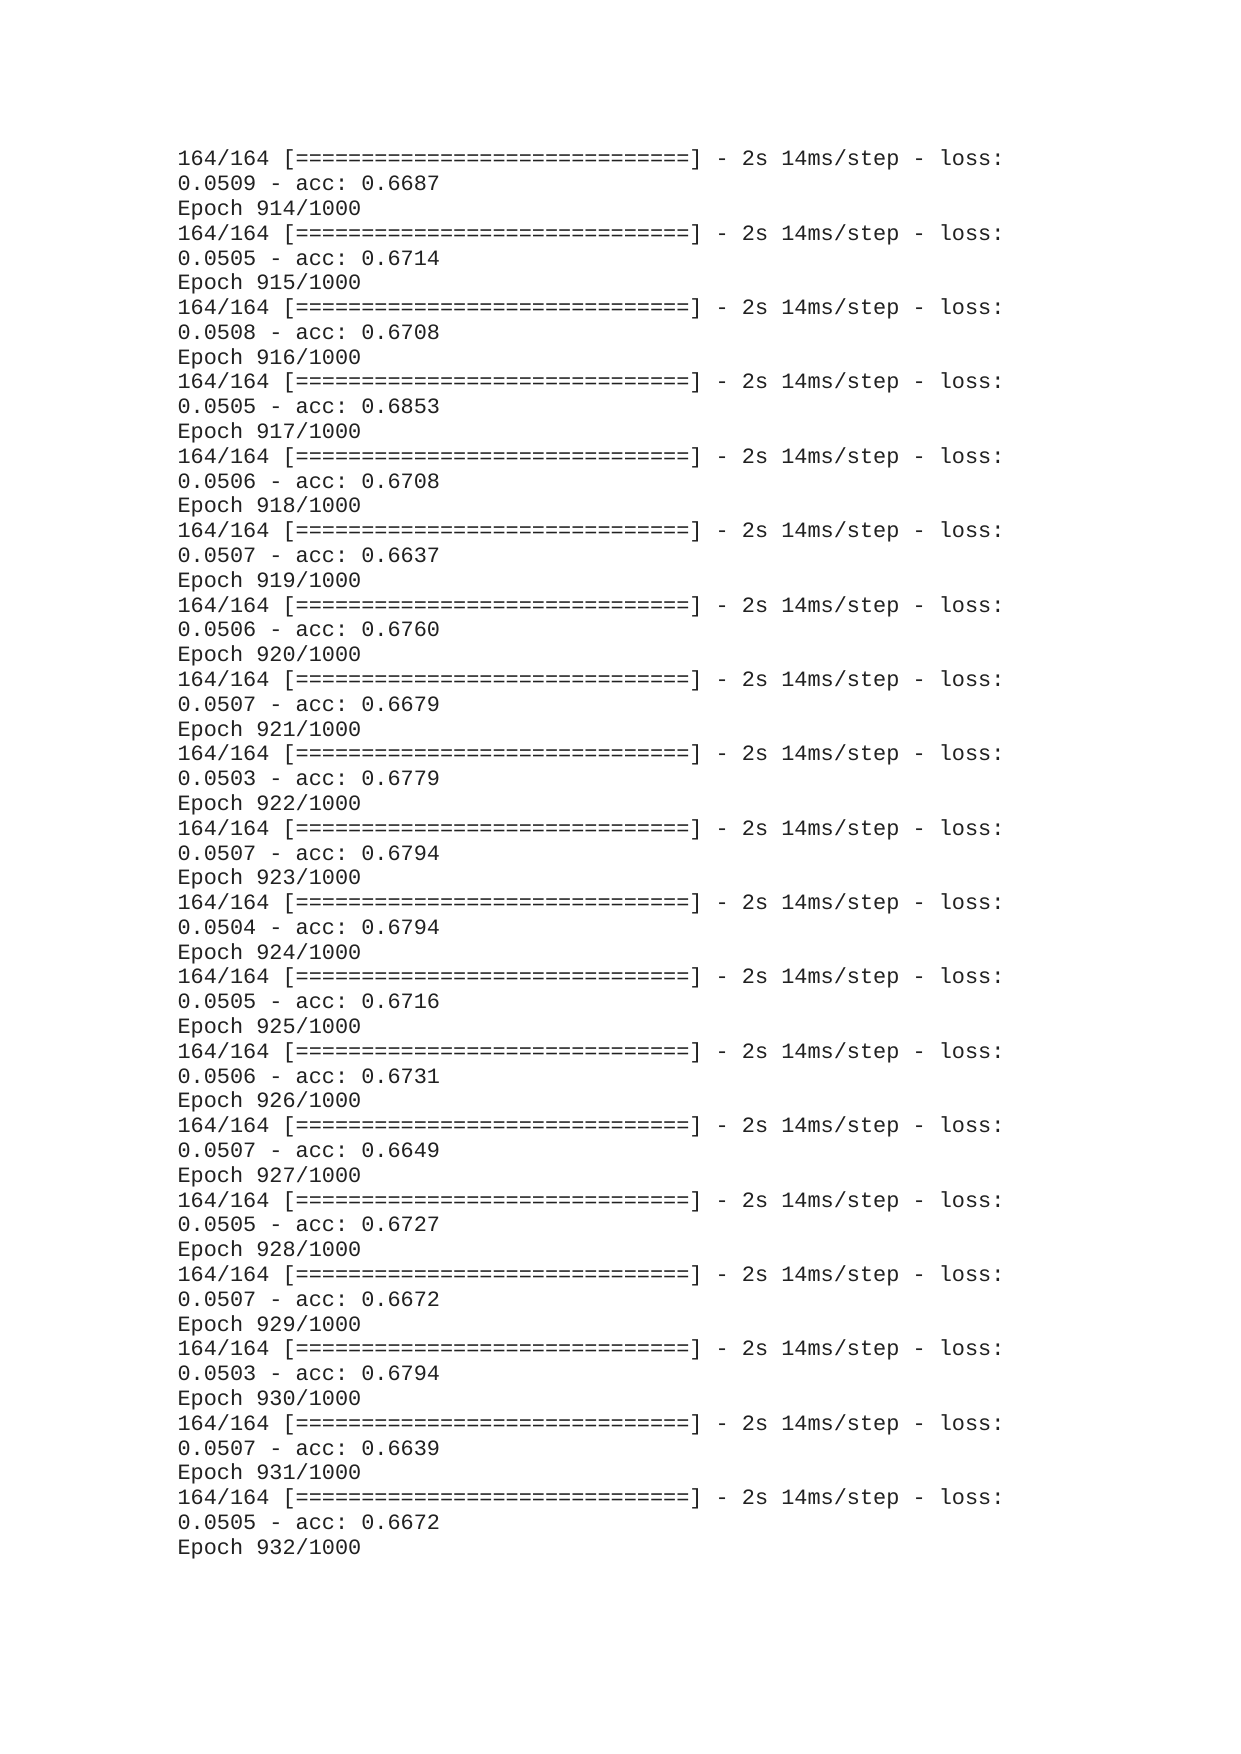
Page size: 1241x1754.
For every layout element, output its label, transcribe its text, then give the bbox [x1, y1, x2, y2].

text 164/164 [==============================] - 2s 14ms/step - loss: 0.0505 - acc: 0.6672 [177, 1486, 1063, 1536]
text Epoch 926/1000 [177, 1090, 1063, 1114]
text 164/164 [==============================] - 2s 14ms/step - loss: 0.0507 - acc: 0.6649 [177, 1114, 1063, 1164]
text Epoch 925/1000 [177, 1015, 1063, 1040]
text 164/164 [==============================] - 2s 14ms/step - loss: 0.0504 - acc: 0.6794 [177, 891, 1063, 941]
text Epoch 928/1000 [177, 1238, 1063, 1263]
text 164/164 [==============================] - 2s 14ms/step - loss: 0.0506 - acc: 0.6760 [177, 594, 1063, 643]
text 164/164 [==============================] - 2s 14ms/step - loss: 0.0507 - acc: 0.6637 [177, 519, 1063, 569]
text Epoch 915/1000 [177, 272, 1063, 296]
text Epoch 917/1000 [177, 420, 1063, 445]
text 164/164 [==============================] - 2s 14ms/step - loss: 0.0507 - acc: 0.6639 [177, 1412, 1063, 1462]
text Epoch 919/1000 [177, 569, 1063, 594]
text Epoch 916/1000 [177, 346, 1063, 371]
text Epoch 924/1000 [177, 941, 1063, 966]
text 164/164 [==============================] - 2s 14ms/step - loss: 0.0508 - acc: 0.6708 [177, 296, 1063, 346]
text Epoch 932/1000 [177, 1536, 1063, 1561]
text 164/164 [==============================] - 2s 14ms/step - loss: 0.0505 - acc: 0.6727 [177, 1189, 1063, 1238]
text 164/164 [==============================] - 2s 14ms/step - loss: 0.0507 - acc: 0.6672 [177, 1263, 1063, 1313]
text 164/164 [==============================] - 2s 14ms/step - loss: 0.0503 - acc: 0.6794 [177, 1338, 1063, 1387]
text Epoch 921/1000 [177, 718, 1063, 743]
text 164/164 [==============================] - 2s 14ms/step - loss: 0.0507 - acc: 0.6679 [177, 668, 1063, 718]
text Epoch 929/1000 [177, 1313, 1063, 1338]
text Epoch 923/1000 [177, 867, 1063, 891]
text Epoch 931/1000 [177, 1462, 1063, 1486]
text Epoch 920/1000 [177, 643, 1063, 668]
text 164/164 [==============================] - 2s 14ms/step - loss: 0.0503 - acc: 0.6779 [177, 743, 1063, 792]
text 164/164 [==============================] - 2s 14ms/step - loss: 0.0506 - acc: 0.6731 [177, 1040, 1063, 1090]
text Epoch 914/1000 [177, 197, 1063, 222]
text Epoch 930/1000 [177, 1387, 1063, 1412]
text 164/164 [==============================] - 2s 14ms/step - loss: 0.0505 - acc: 0.6714 [177, 222, 1063, 272]
text 164/164 [==============================] - 2s 14ms/step - loss: 0.0507 - acc: 0.6794 [177, 817, 1063, 867]
text 164/164 [==============================] - 2s 14ms/step - loss: 0.0506 - acc: 0.6708 [177, 445, 1063, 495]
text Epoch 918/1000 [177, 495, 1063, 519]
text Epoch 927/1000 [177, 1164, 1063, 1189]
text Epoch 922/1000 [177, 792, 1063, 817]
text 164/164 [==============================] - 2s 14ms/step - loss: 0.0509 - acc: 0.6687 [177, 148, 1063, 197]
text 164/164 [==============================] - 2s 14ms/step - loss: 0.0505 - acc: 0.6716 [177, 966, 1063, 1015]
text 164/164 [==============================] - 2s 14ms/step - loss: 0.0505 - acc: 0.6853 [177, 371, 1063, 420]
